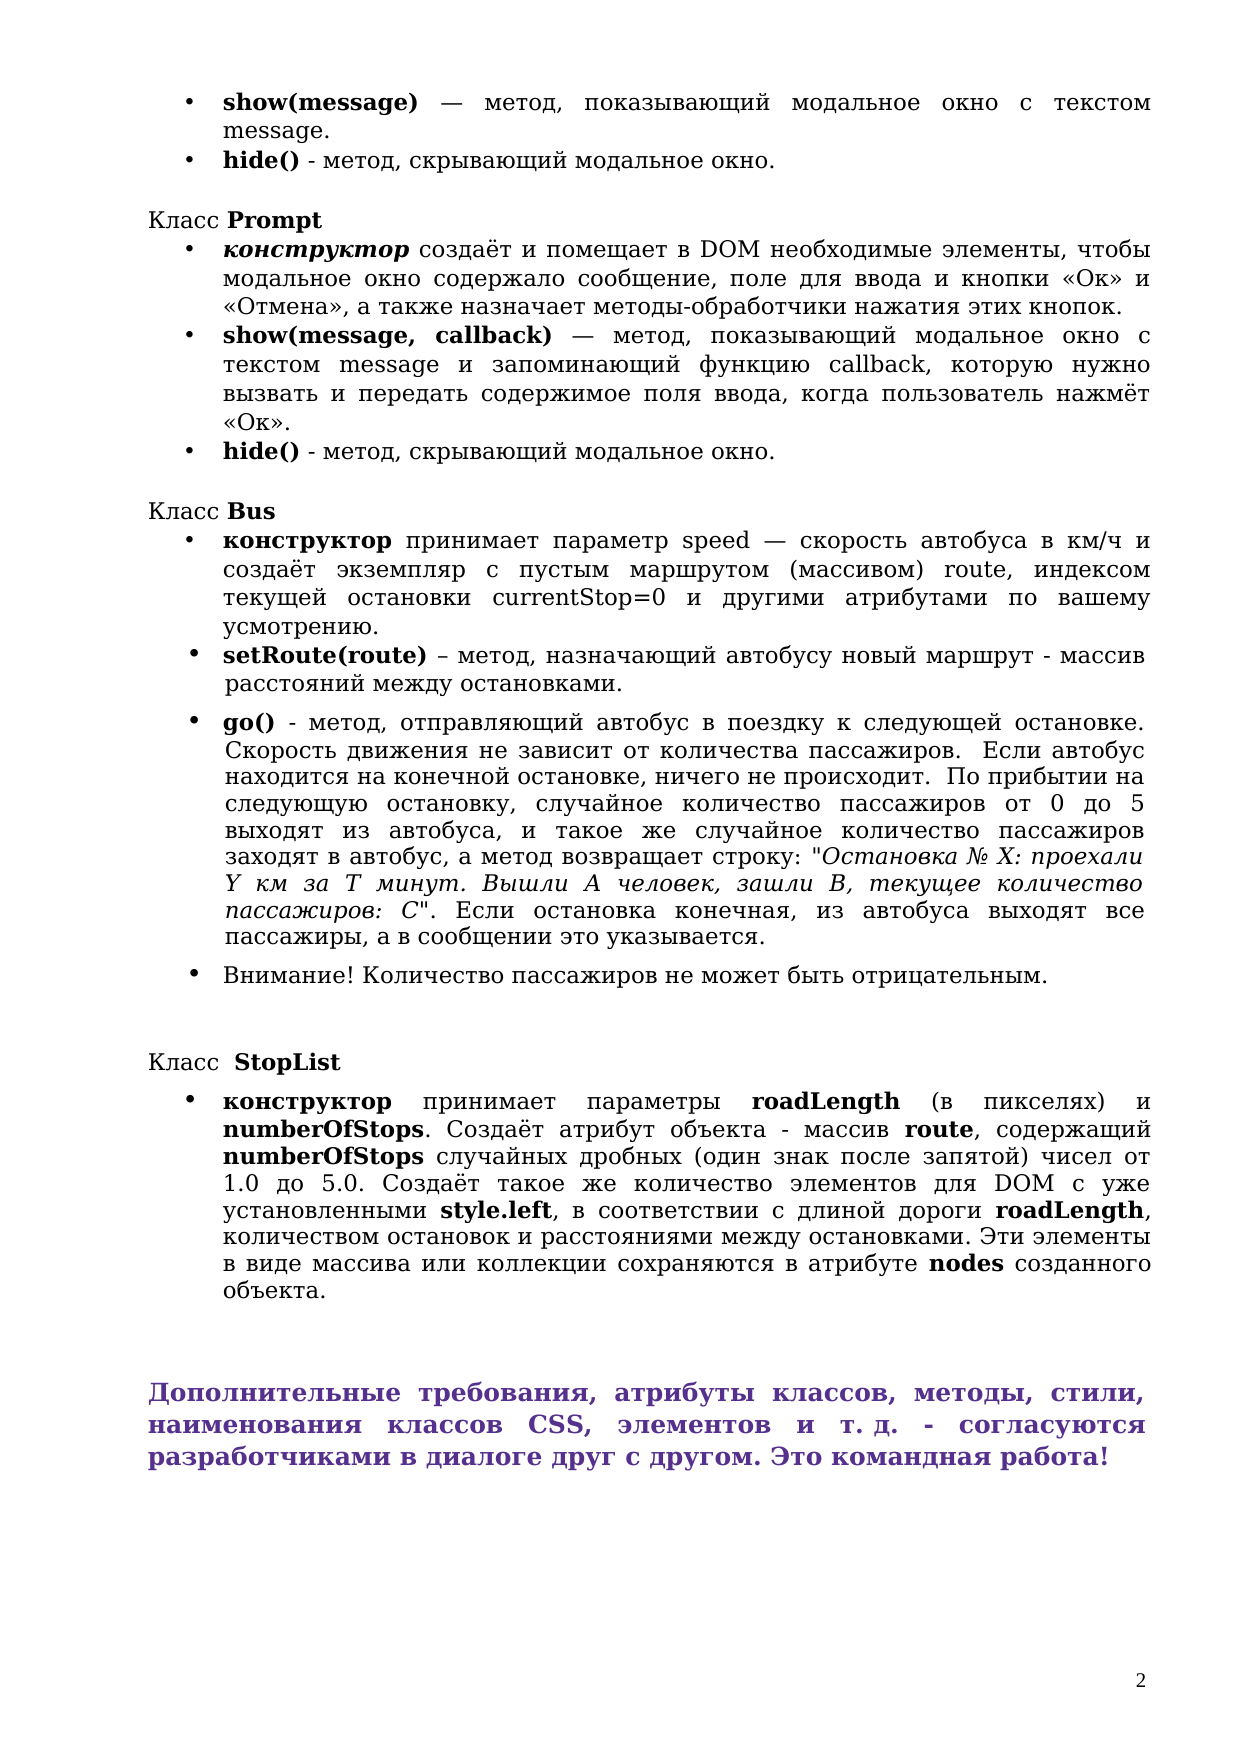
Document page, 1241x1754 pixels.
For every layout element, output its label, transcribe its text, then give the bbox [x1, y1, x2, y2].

list конструктор принимает параметры roadLength (в пикселях) и numberOfStops. Создаёт атрибут объекта - массив route, содержащий numberOfStops случайных дробных (один знак после запятой) чисел от 1.0 до 5.0. Создаёт такое же количество элементов для DOM с уже установленными style.left, в соответствии с длиной дороги roadLength, количеством остановок и расстояниями между остановками. Эти элементы в виде массива или коллекции сохраняются в атрибуте nodes созданного объекта. [185, 1088, 1152, 1304]
list show(message) — метод, показывающий модальное окно с текстом message. [185, 89, 1152, 144]
text Класс Bus [148, 498, 1146, 524]
list Внимание! Количество пассажиров не может быть отрицательным. [189, 963, 1146, 990]
list show(message, callback) — метод, показывающий модальное окно с текстом message и запоминающий функцию callback, которую нужно вызвать и передать содержимое поля ввода, когда пользователь нажмёт «Ок». [185, 322, 1152, 435]
list конструктор создаёт и помещает в DOM необходимые элементы, чтобы модальное окно содержало сообщение, поле для ввода и кнопки «Ок» и «Отмена», а также назначает методы-обработчики нажатия этих кнопок. [185, 236, 1152, 320]
list конструктор принимает параметр speed — скорость автобуса в км/ч и создаёт экземпляр с пустым маршрутом (массивом) route, индексом текущей остановки currentStop=0 и другими атрибутами по вашему усмотрению. [185, 527, 1152, 640]
list hide() - метод, скрывающий модальное окно. [185, 437, 1152, 464]
list hide() - метод, скрывающий модальное окно. [185, 146, 1152, 173]
text Класс Prompt [148, 207, 1146, 233]
text Дополнительные требования, атрибуты классов, методы, стили, наименования классов CSS, элементов и т. д. - согласуются разработчиками в диалоге друг с другом. Это командная работа! [148, 1378, 1146, 1471]
list go() - метод, отправляющий автобус в поездку к следующей остановке. Скорость движения не зависит от количества пассажиров. Если автобус находится на конечной остановке, ничего не происходит. По прибытии на следующую остановку, случайное количество пассажиров от 0 до 5 выходят из автобуса, и такое же случайное количество пассажиров заходят в автобус, а метод возвращает строку: "Остановка № X: проехали Y км за T минут. Вышли А человек, зашли B, текущее количество пассажиров: C". Если остановка конечная, из автобуса выходят все пассажиры, а в сообщении это указывается. [189, 709, 1146, 950]
text Класс StopList [148, 1048, 1146, 1076]
list setRoute(route) – метод, назначающий автобусу новый маршрут - массив расстояний между остановками. [189, 642, 1146, 697]
